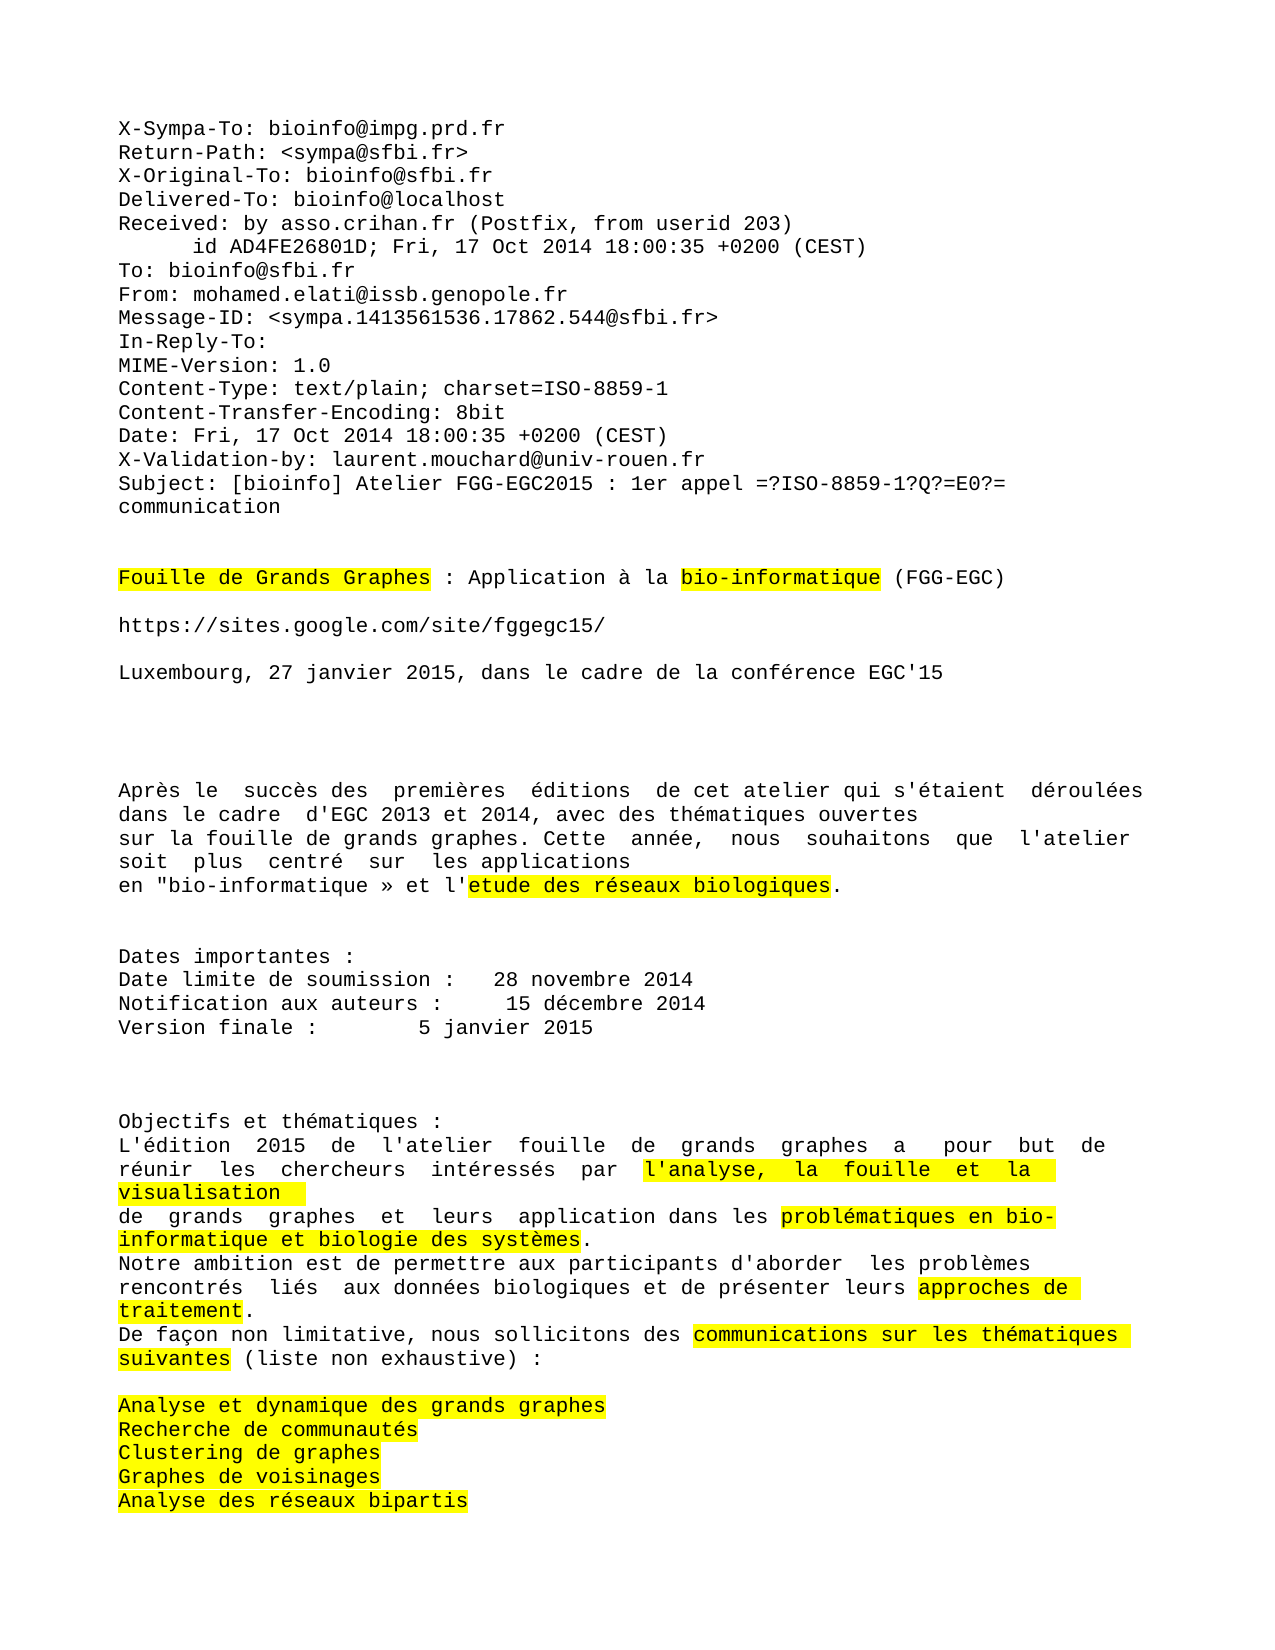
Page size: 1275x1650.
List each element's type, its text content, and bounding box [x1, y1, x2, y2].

text X-Original-To: bioinfo@sfbi.fr [118, 165, 1157, 189]
text id AD4FE26801D; Fri, 17 Oct 2014 18:00:35 +0200 (CEST) [118, 236, 1157, 260]
text To: bioinfo@sfbi.fr [118, 260, 1157, 284]
text Content-Transfer-Encoding: 8bit [118, 402, 1157, 426]
text  [118, 544, 1157, 567]
text Graphes de voisinages [118, 1466, 1157, 1489]
text X-Validation-by: laurent.mouchard@univ-rouen.fr [118, 449, 1157, 473]
text From: mohamed.elati@issb.genopole.fr [118, 284, 1157, 307]
text Content-Type: text/plain; charset=ISO-8859-1 [118, 378, 1157, 402]
text MIME-Version: 1.0 [118, 354, 1157, 378]
text Notification aux auteurs : 15 décembre 2014 [118, 993, 1157, 1017]
text Delivered-To: bioinfo@localhost [118, 189, 1157, 213]
text https://sites.google.com/site/fggegc15/ [118, 615, 1157, 638]
text Clustering de graphes [118, 1442, 1157, 1466]
text Received: by asso.crihan.fr (Postfix, from userid 203) [118, 213, 1157, 236]
text Recherche de communautés [118, 1419, 1157, 1442]
text Fouille de Grands Graphes : Application à la bio-informatique (FGG-EGC) [118, 567, 1157, 591]
text  [118, 709, 1157, 733]
text Message-ID: <sympa.1413561536.17862.544@sfbi.fr> [118, 307, 1157, 331]
text de grands graphes et leurs application dans les problématiques en bio-informatique et biologie des systèmes. [118, 1206, 1157, 1253]
text Après le succès des premières éditions de cet atelier qui s'étaient déroulées dans le cadre d'EGC 2013 et 2014, avec des thématiques ouvertes [118, 780, 1157, 827]
text Analyse et dynamique des grands graphes [118, 1395, 1157, 1419]
text Analyse des réseaux bipartis [118, 1489, 1157, 1513]
text Objectifs et thématiques : [118, 1111, 1157, 1135]
text Notre ambition est de permettre aux participants d'aborder les problèmes rencontrés liés aux données biologiques et de présenter leurs approches de traitement. [118, 1253, 1157, 1324]
text Luxembourg, 27 janvier 2015, dans le cadre de la conférence EGC'15 [118, 662, 1157, 686]
text sur la fouille de grands graphes. Cette année, nous souhaitons que l'atelier soit plus centré sur les applications [118, 827, 1157, 875]
text Version finale : 5 janvier 2015 [118, 1017, 1157, 1040]
text L'édition 2015 de l'atelier fouille de grands graphes a pour but de réunir les chercheurs intéressés par l'analyse, la fouille et la visualisation [118, 1135, 1157, 1206]
text De façon non limitative, nous sollicitons des communications sur les thématiques suivantes (liste non exhaustive) : [118, 1324, 1157, 1371]
text en "bio-informatique » et l'etude des réseaux biologiques. [118, 875, 1157, 898]
text In-Reply-To: [118, 331, 1157, 354]
text X-Sympa-To: bioinfo@impg.prd.fr [118, 118, 1157, 142]
text Dates importantes : [118, 946, 1157, 969]
text Subject: [bioinfo] Atelier FGG-EGC2015 : 1er appel =?ISO-8859-1?Q?=E0?= communication [118, 473, 1157, 520]
text Date limite de soumission : 28 novembre 2014 [118, 969, 1157, 993]
text Date: Fri, 17 Oct 2014 18:00:35 +0200 (CEST) [118, 426, 1157, 449]
text Return-Path: <sympa@sfbi.fr> [118, 142, 1157, 165]
